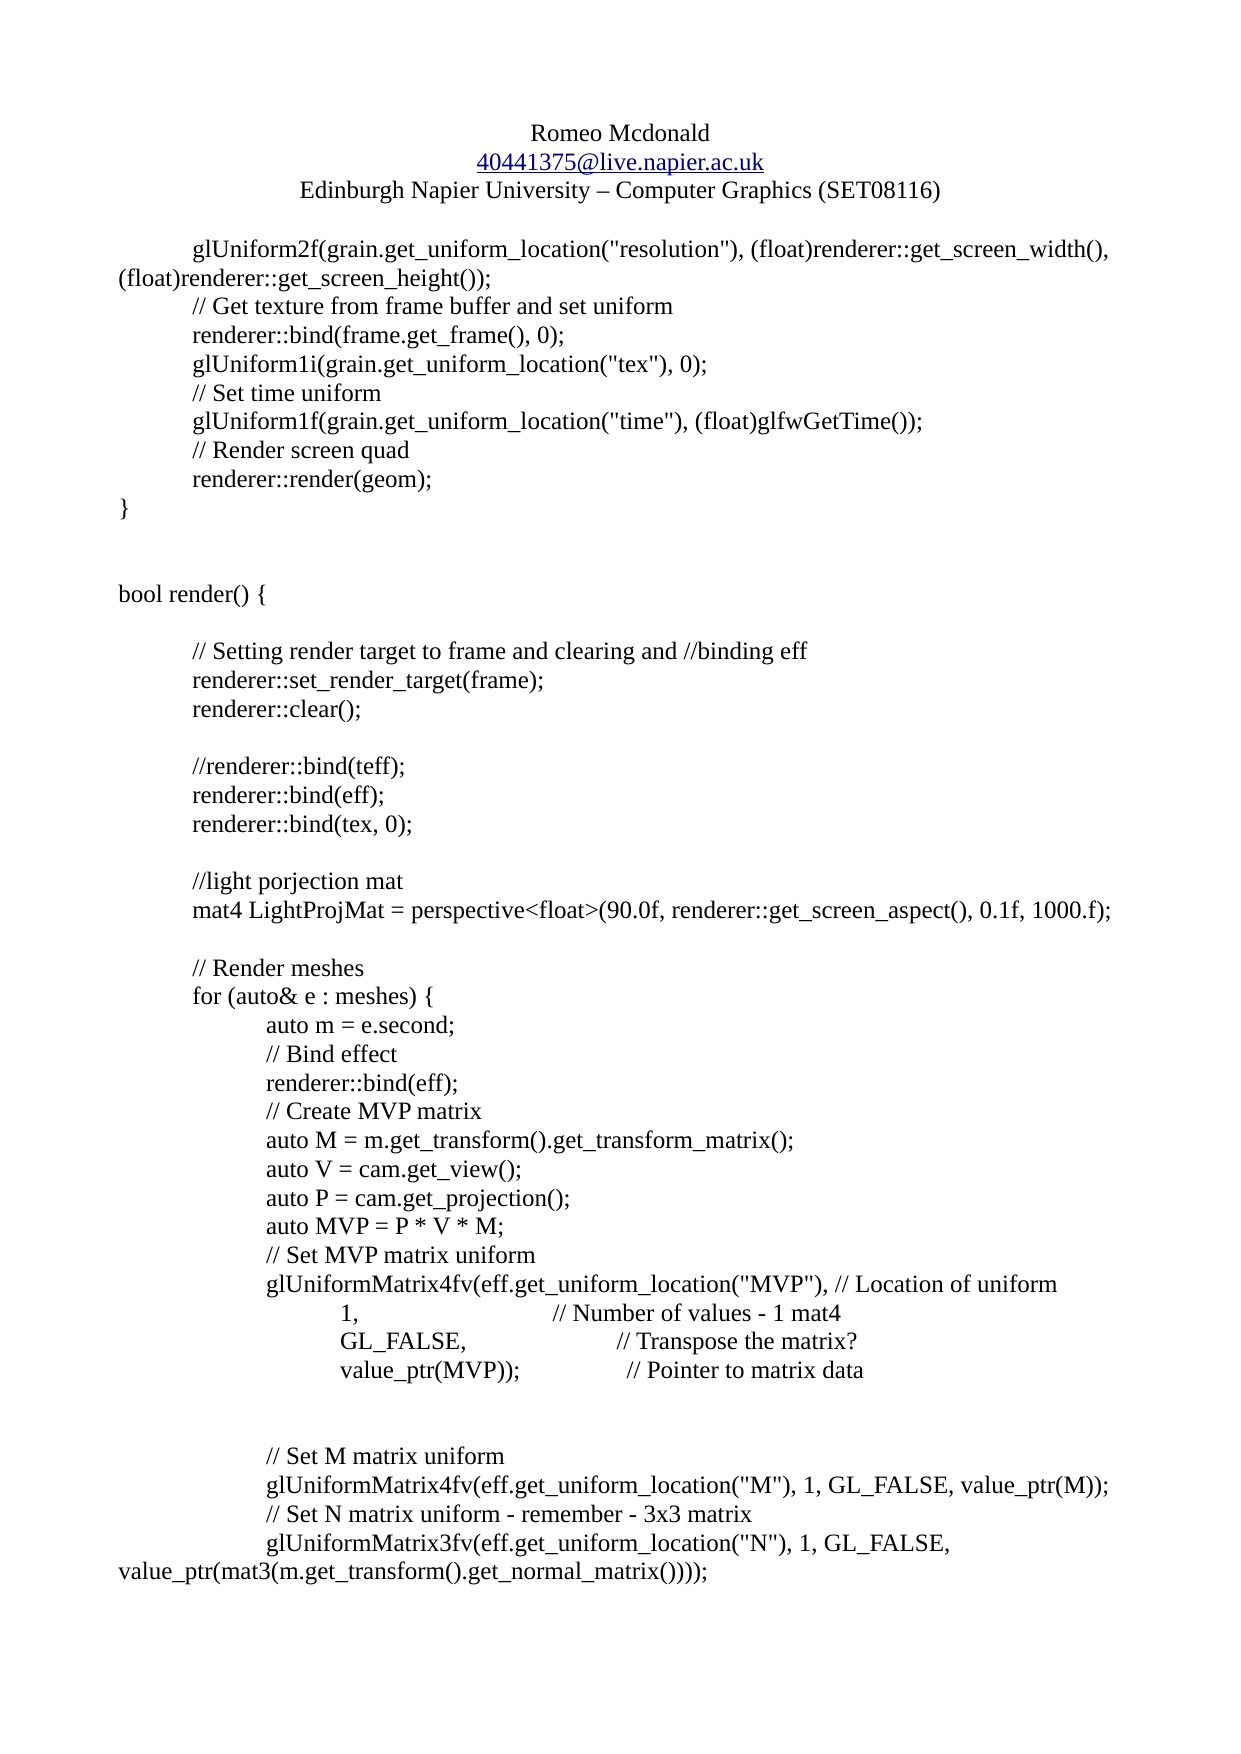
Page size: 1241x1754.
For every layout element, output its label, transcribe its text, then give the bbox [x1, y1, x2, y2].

text // Render meshes [118, 953, 1122, 981]
text // Get texture from frame buffer and set uniform [118, 291, 1122, 320]
text renderer::bind(frame.get_frame(), 0); [118, 320, 1122, 349]
text renderer::set_render_target(frame); [118, 665, 1122, 694]
text renderer::bind(eff); [118, 780, 1122, 809]
text // Set M matrix uniform [118, 1441, 1122, 1470]
text //renderer::bind(teff); [118, 751, 1122, 780]
text glUniformMatrix4fv(eff.get_uniform_location("M"), 1, GL_FALSE, value_ptr(M)); [118, 1470, 1122, 1499]
text renderer::bind(eff); [118, 1068, 1122, 1096]
text // Set N matrix uniform - remember - 3x3 matrix [118, 1499, 1122, 1528]
text glUniform2f(grain.get_uniform_location("resolution"), (float)renderer::get_screen_width(), (float)renderer::get_screen_height()); [118, 234, 1122, 291]
text renderer::clear(); [118, 694, 1122, 723]
text 1, // Number of values - 1 mat4 [118, 1298, 1122, 1326]
text renderer::render(geom); [118, 464, 1122, 493]
text glUniformMatrix4fv(eff.get_uniform_location("MVP"), // Location of uniform [118, 1269, 1122, 1298]
text glUniform1i(grain.get_uniform_location("tex"), 0); [118, 349, 1122, 378]
text // Set MVP matrix uniform [118, 1240, 1122, 1269]
text // Render screen quad [118, 435, 1122, 464]
text //light porjection mat [118, 866, 1122, 895]
text renderer::bind(tex, 0); [118, 809, 1122, 838]
text for (auto& e : meshes) { [118, 981, 1122, 1010]
text glUniformMatrix3fv(eff.get_uniform_location("N"), 1, GL_FALSE, value_ptr(mat3(m.get_transform().get_normal_matrix()))); [118, 1528, 1122, 1585]
text // Bind effect [118, 1039, 1122, 1068]
text auto M = m.get_transform().get_transform_matrix(); [118, 1125, 1122, 1154]
text value_ptr(MVP)); // Pointer to matrix data [118, 1355, 1122, 1384]
text // Set time uniform [118, 378, 1122, 406]
text glUniform1f(grain.get_uniform_location("time"), (float)glfwGetTime()); [118, 406, 1122, 435]
text // Create MVP matrix [118, 1096, 1122, 1125]
text GL_FALSE, // Transpose the matrix? [118, 1326, 1122, 1355]
text mat4 LightProjMat = perspective<float>(90.0f, renderer::get_screen_aspect(), 0.1f, 1000.f); [118, 895, 1122, 924]
text auto MVP = P * V * M; [118, 1211, 1122, 1240]
text auto P = cam.get_projection(); [118, 1183, 1122, 1211]
text bool render() { [118, 579, 1122, 608]
text } [118, 493, 1122, 521]
text auto m = e.second; [118, 1010, 1122, 1039]
text auto V = cam.get_view(); [118, 1154, 1122, 1183]
text // Setting render target to frame and clearing and //binding eff [118, 636, 1122, 665]
